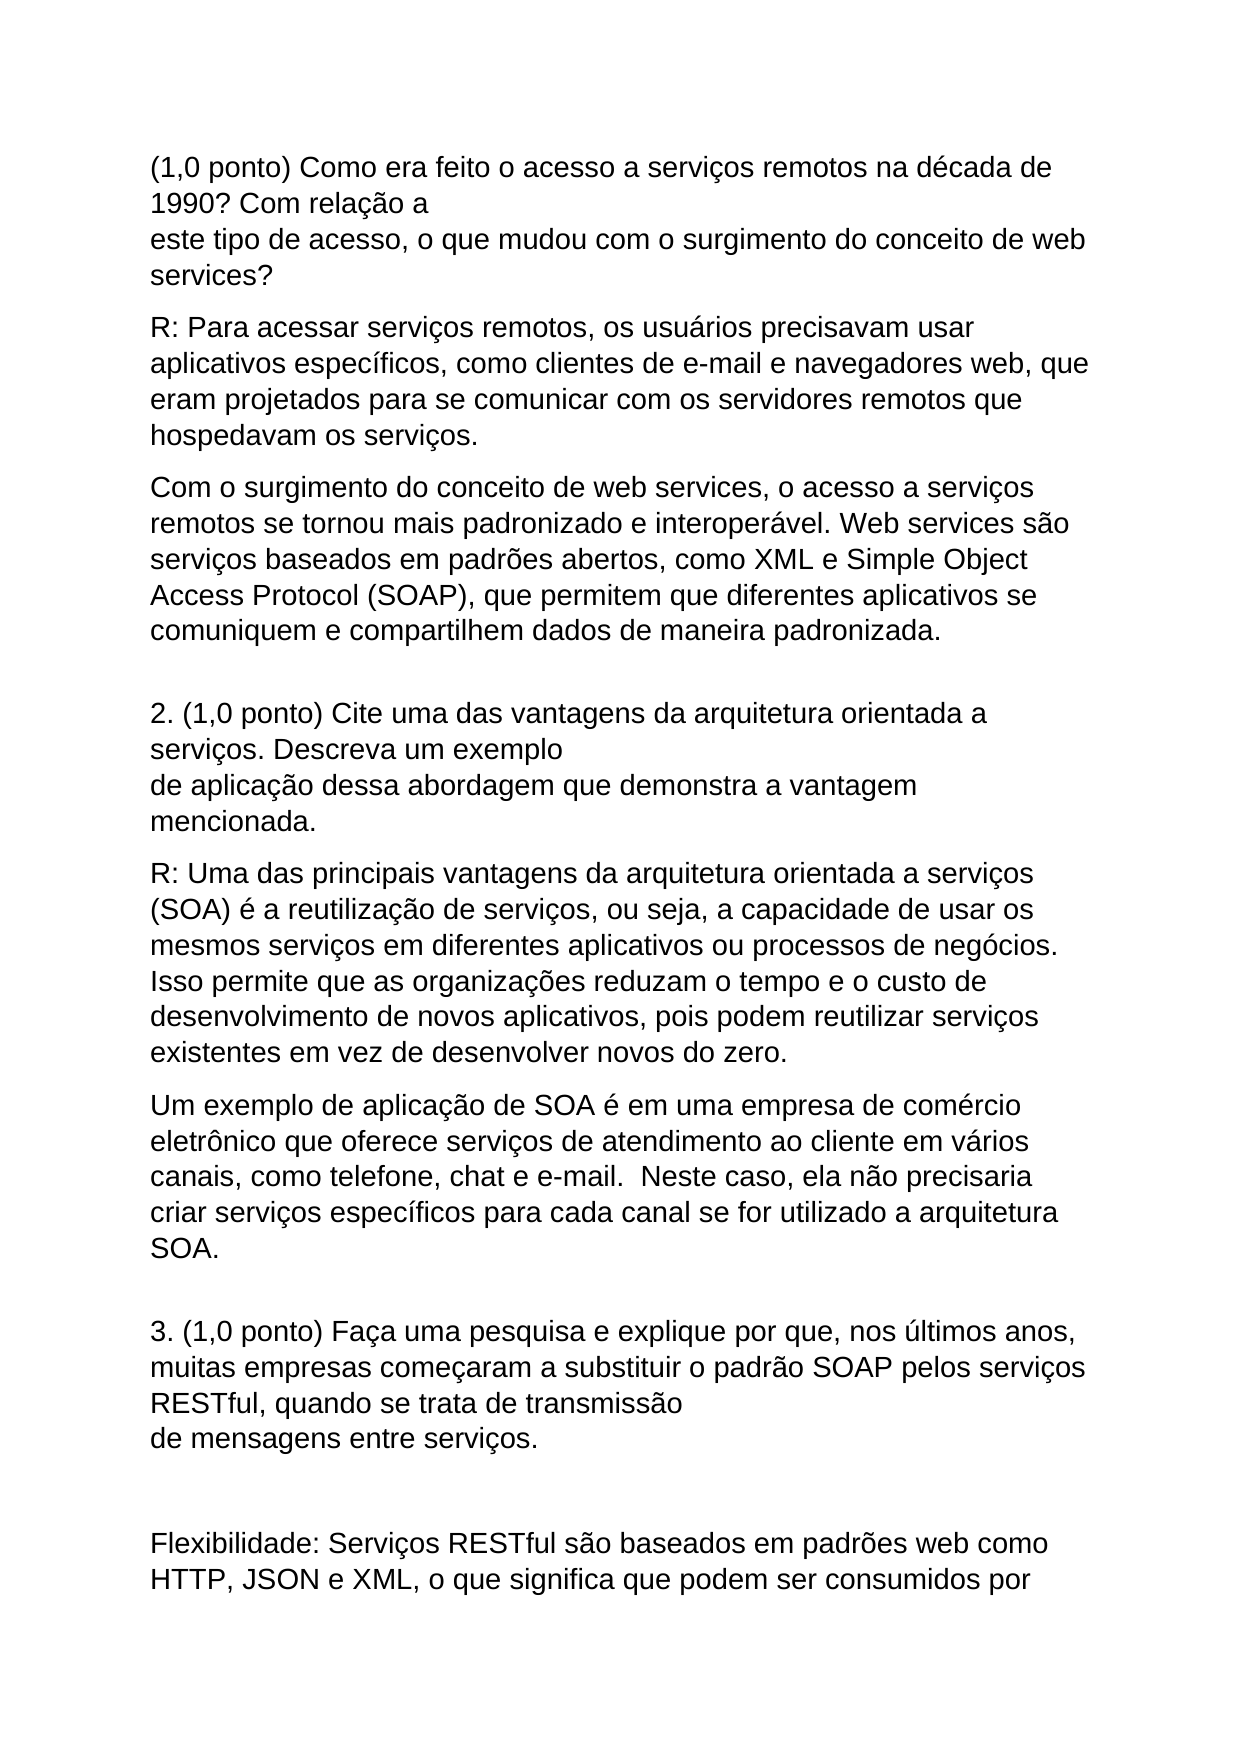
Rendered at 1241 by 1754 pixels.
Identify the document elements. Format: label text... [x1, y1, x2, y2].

text Um exemplo de aplicação de SOA é em uma empresa de comércio eletrônico que oferece serviços de atendimento ao cliente em vários canais, como telefone, chat e e-mail. Neste caso, ela não precisaria criar serviços específicos para cada canal se for utilizado a arquitetura SOA. [150, 1088, 1090, 1265]
text 2. (1,0 ponto) Cite uma das vantagens da arquitetura orientada a serviços. Descreva um exemplo de aplicação dessa abordagem que demonstra a vantagem mencionada. [150, 666, 1090, 837]
text Com o surgimento do conceito de web services, o acesso a serviços remotos se tornou mais padronizado e interoperável. Web services são serviços baseados em padrões abertos, como XML e Simple Object Access Protocol (SOAP), que permitem que diferentes aplicativos se comuniquem e compartilhem dados de maneira padronizada. [150, 470, 1090, 647]
text Flexibilidade: Serviços RESTful são baseados em padrões web como HTTP, JSON e XML, o que significa que podem ser consumidos por [150, 1526, 1090, 1596]
text R: Para acessar serviços remotos, os usuários precisavam usar aplicativos específicos, como clientes de e-mail e navegadores web, que eram projetados para se comunicar com os servidores remotos que hospedavam os serviços. [150, 310, 1090, 451]
text 3. (1,0 ponto) Faça uma pesquisa e explique por que, nos últimos anos, muitas empresas começaram a substituir o padrão SOAP pelos serviços RESTful, quando se trata de transmissão de mensagens entre serviços. [150, 1284, 1090, 1455]
text (1,0 ponto) Como era feito o acesso a serviços remotos na década de 1990? Com relação a este tipo de acesso, o que mudou com o surgimento do conceito de web services? [150, 150, 1090, 291]
text R: Uma das principais vantagens da arquitetura orientada a serviços (SOA) é a reutilização de serviços, ou seja, a capacidade de usar os mesmos serviços em diferentes aplicativos ou processos de negócios. Isso permite que as organizações reduzam o tempo e o custo de desenvolvimento de novos aplicativos, pois podem reutilizar serviços existentes em vez de desenvolver novos do zero. [150, 856, 1090, 1069]
